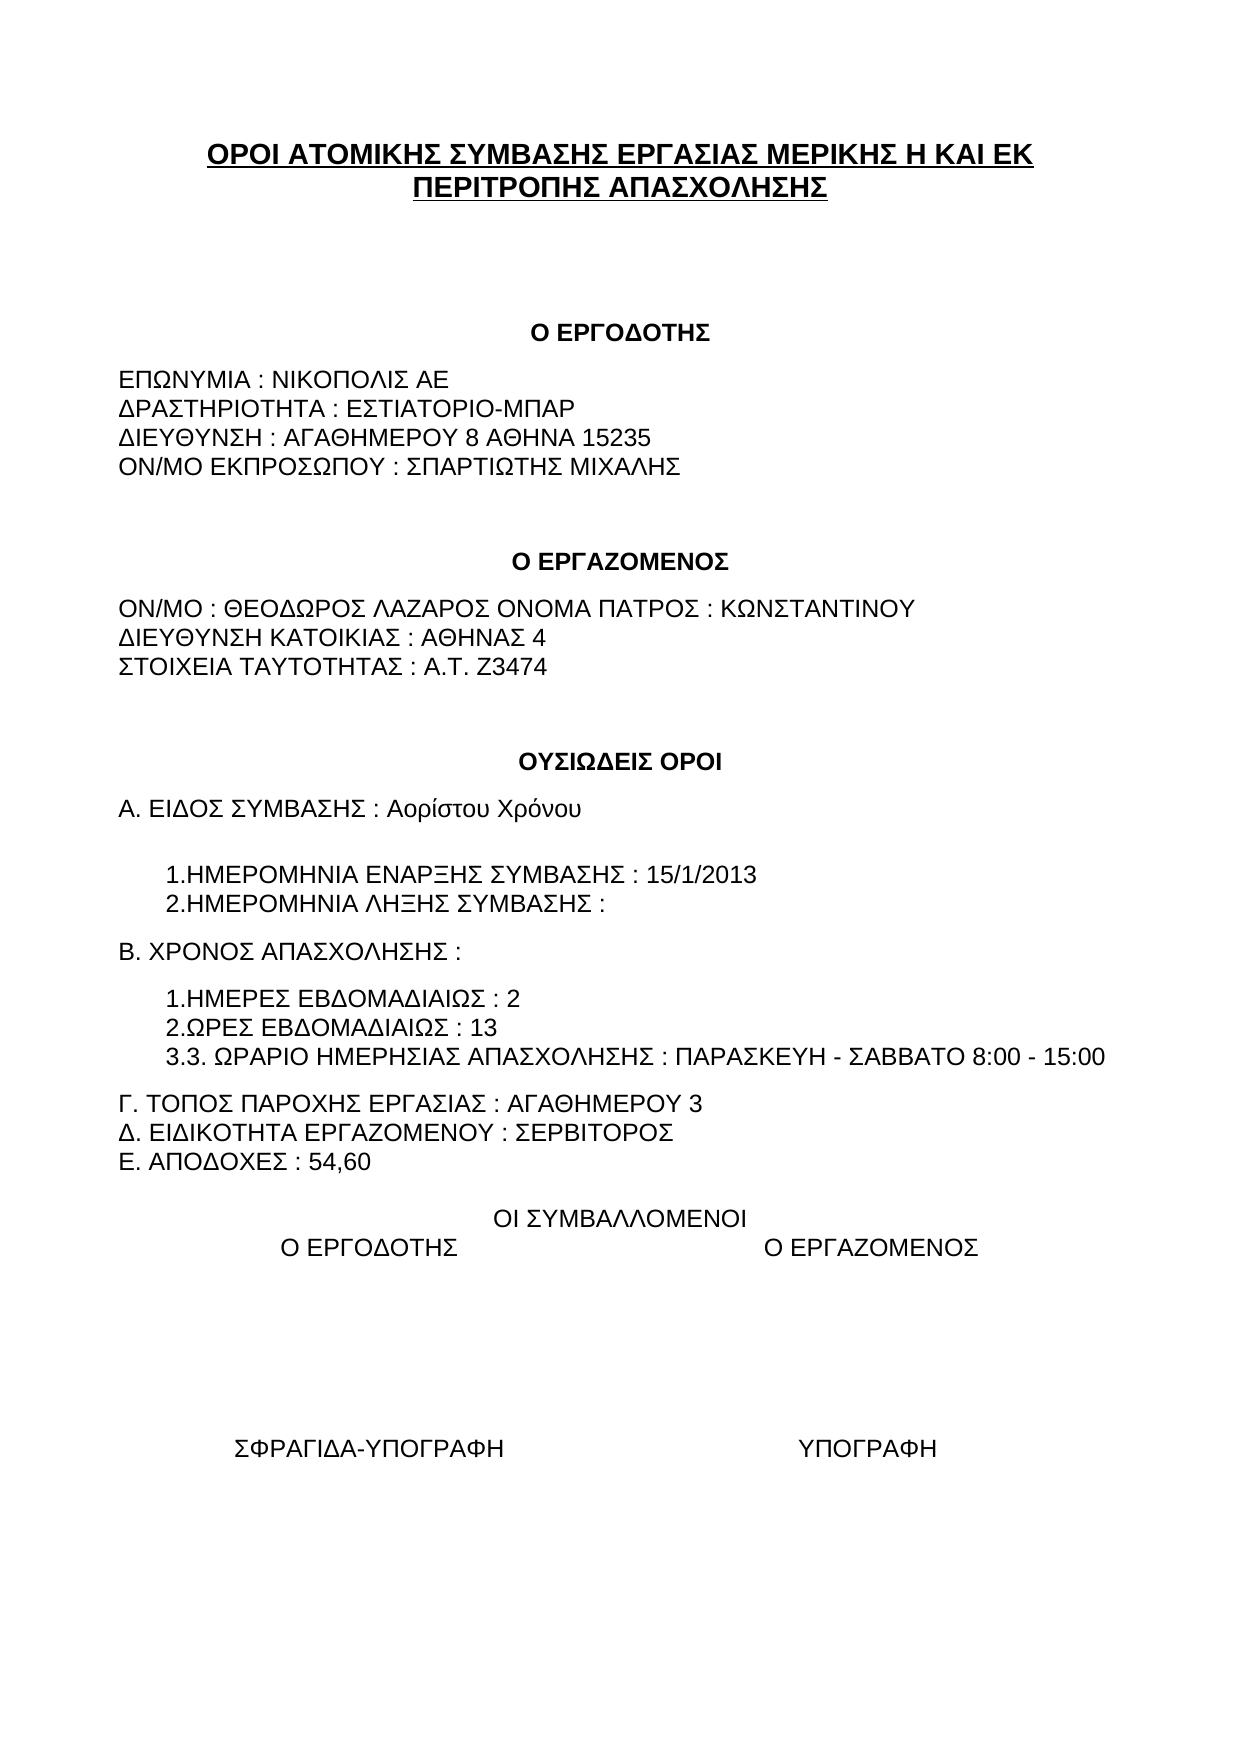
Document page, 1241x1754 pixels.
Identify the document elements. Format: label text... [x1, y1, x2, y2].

text ΕΠΩΝΥΜΙΑ : ΝΙΚΟΠΟΛΙΣ ΑΕ ΔΡΑΣΤΗΡΙΟΤΗΤΑ : ΕΣΤΙΑΤΟΡΙΟ-ΜΠΑΡ ΔΙΕΥΘΥΝΣΗ : ΑΓΑΘΗΜΕΡΟΥ 8 ΑΘΗΝΑ 15235 ΟΝ/ΜΟ ΕΚΠΡΟΣΩΠΟΥ : ΣΠΑΡΤΙΩΤΗΣ ΜΙΧΑΛΗΣ [118, 365, 1122, 509]
text ΟΡΟΙ ΑΤΟΜΙΚΗΣ ΣΥΜΒΑΣΗΣ ΕΡΓΑΣΙΑΣ ΜΕΡΙΚΗΣ Η ΚΑΙ ΕΚ ΠΕΡΙΤΡΟΠΗΣ ΑΠΑΣΧΟΛΗΣΗΣ [118, 137, 1122, 204]
list ΗΜΕΡΟΜΗΝΙΑ ΛΗΞΗΣ ΣΥΜΒΑΣΗΣ : [118, 889, 1122, 918]
table_header ΥΠΟΓΡΑΦΗ [620, 1434, 1122, 1463]
list 3. ΩΡΑΡΙΟ ΗΜΕΡΗΣΙΑΣ ΑΠΑΣΧΟΛΗΣΗΣ : ΠΑΡΑΣΚΕΥΗ - ΣΑΒΒΑΤΟ 8:00 - 15:00 [118, 1041, 1122, 1070]
list ΗΜΕΡΕΣ ΕΒΔΟΜΑΔΙΑΙΩΣ : 2 [118, 984, 1122, 1013]
text Α. ΕΙΔΟΣ ΣΥΜΒΑΣΗΣ : Αορίστου Χρόνου [118, 794, 1122, 823]
text Β. ΧΡΟΝΟΣ ΑΠΑΣΧΟΛΗΣΗΣ : [118, 936, 1122, 965]
text Ο ΕΡΓΟΔΟΤΗΣ [118, 318, 1122, 346]
table_header Ο ΕΡΓΑΖΟΜΕΝΟΣ [620, 1233, 1122, 1261]
text Γ. ΤΟΠΟΣ ΠΑΡΟΧΗΣ ΕΡΓΑΣΙΑΣ : ΑΓΑΘΗΜΕΡΟΥ 3 Δ. ΕΙΔΙΚΟΤΗΤΑ ΕΡΓΑΖΟΜΕΝΟΥ : ΣΕΡΒΙΤΟΡΟΣ Ε. ΑΠΟΔΟΧΕΣ : 54,60 [118, 1089, 1122, 1204]
text ΟΥΣΙΩΔΕΙΣ ΟΡΟΙ [118, 746, 1122, 775]
table_header Ο ΕΡΓΟΔΟΤΗΣ [118, 1233, 620, 1261]
text ΟΝ/ΜΟ : ΘΕΟΔΩΡΟΣ ΛΑΖΑΡΟΣ ΟΝΟΜΑ ΠΑΤΡΟΣ : ΚΩΝΣΤΑΝΤΙΝΟΥ ΔΙΕΥΘΥΝΣΗ ΚΑΤΟΙΚΙΑΣ : ΑΘΗΝΑΣ 4 ΣΤΟΙΧΕΙΑ ΤΑΥΤΟΤΗΤΑΣ : Α.Τ. Ζ3474 [118, 594, 1122, 709]
text Ο ΕΡΓΑΖΟΜΕΝΟΣ [118, 546, 1122, 575]
table_header ΣΦΡΑΓΙΔΑ-ΥΠΟΓΡΑΦΗ [118, 1434, 620, 1463]
list ΗΜΕΡΟΜΗΝΙΑ ΕΝΑΡΞΗΣ ΣΥΜΒΑΣΗΣ : 15/1/2013 [118, 860, 1122, 889]
text ΟΙ ΣΥΜΒΑΛΛΟΜΕΝΟΙ [118, 1204, 1122, 1233]
list ΩΡΕΣ ΕΒΔΟΜΑΔΙΑΙΩΣ : 13 [118, 1013, 1122, 1041]
